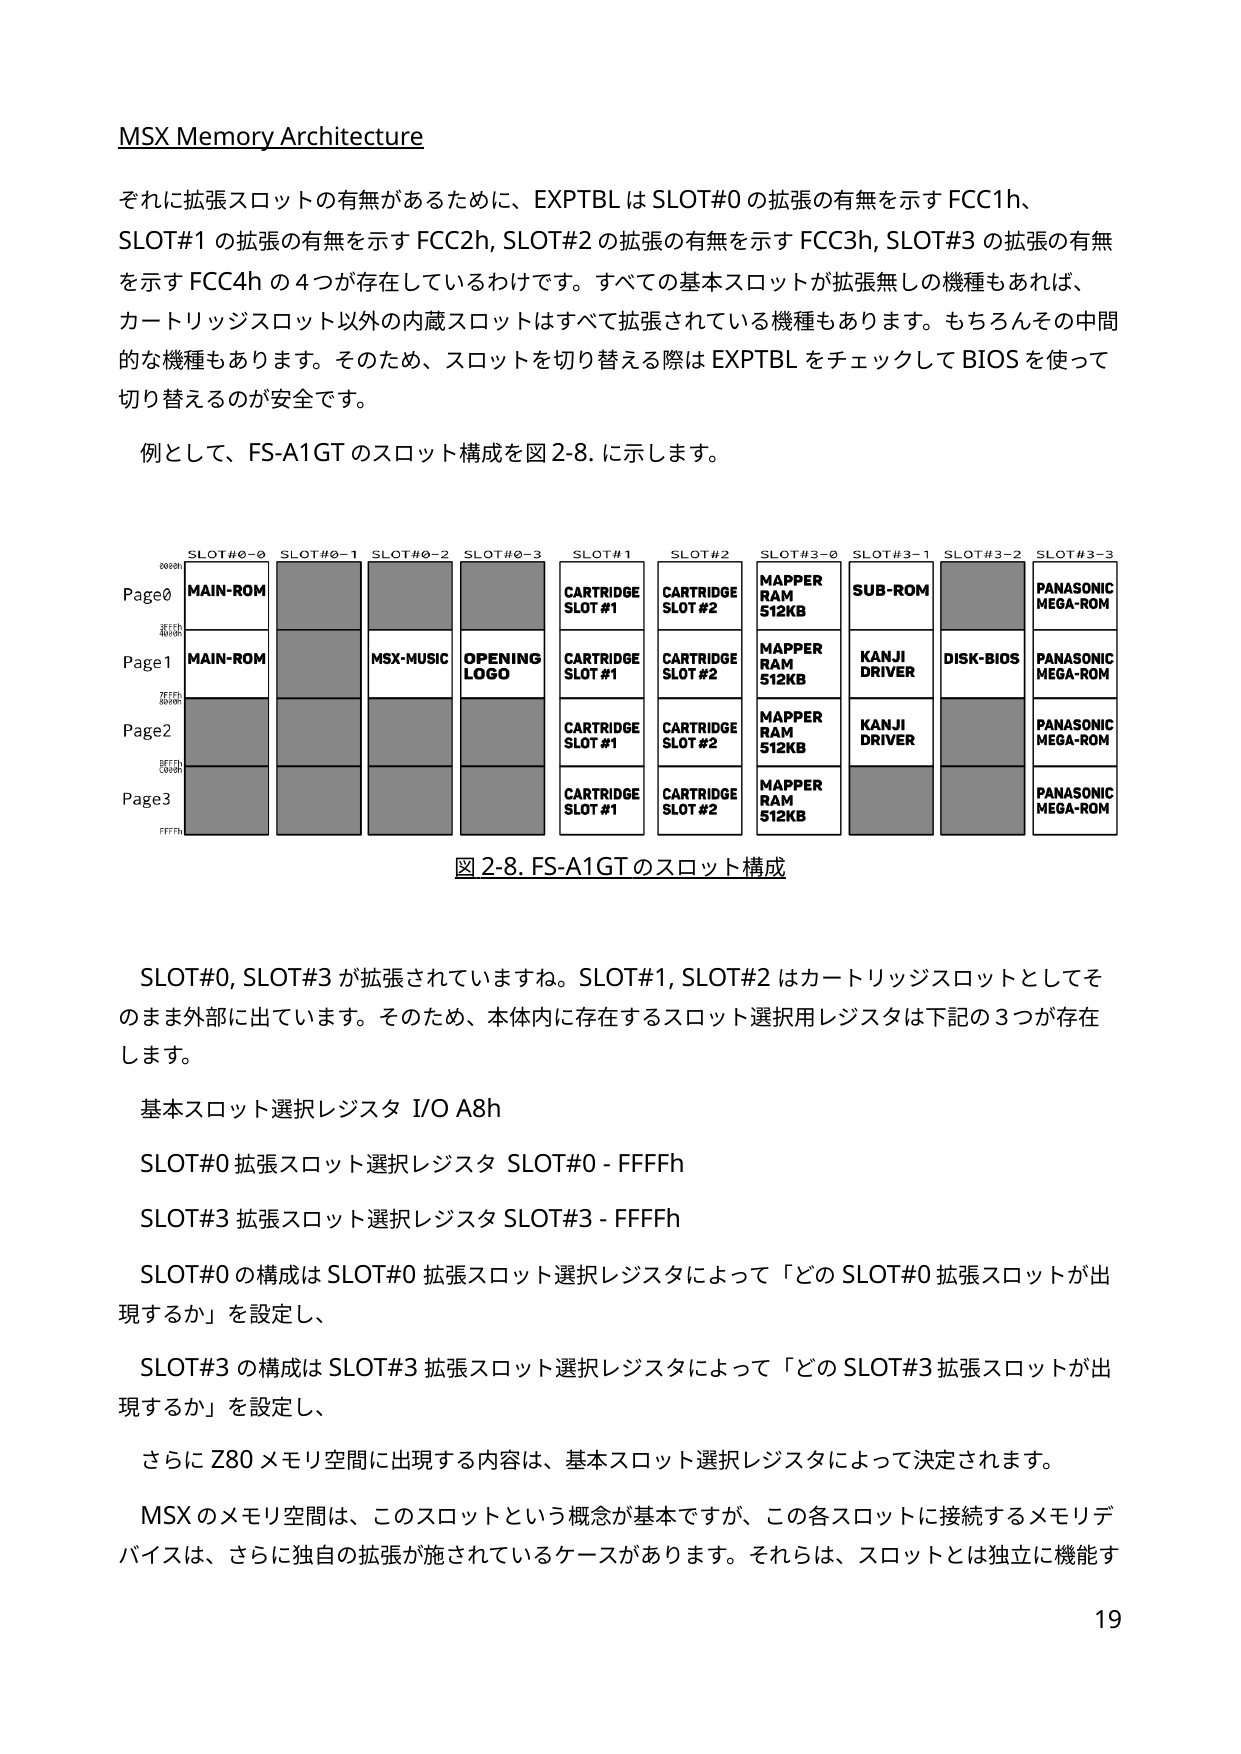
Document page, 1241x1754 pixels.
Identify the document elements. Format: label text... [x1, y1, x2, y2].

text 基本スロット選択レジスタ I/O A8h [118, 1090, 1122, 1124]
text SLOT#0, SLOT#3 が拡張されていますね。SLOT#1, SLOT#2 はカートリッジスロットとしてそのまま外部に出ています。そのため、本体内に存在するスロット選択用レジスタは下記の３つが存在します。 [118, 959, 1122, 1069]
text さらに Z80メモリ空間に出現する内容は、基本スロット選択レジスタによって決定されます。 [118, 1442, 1122, 1476]
text SLOT#0拡張スロット選択レジスタ SLOT#0 - FFFFh [118, 1146, 1122, 1180]
text 図2-8. FS-A1GTのスロット構成 [118, 842, 1122, 883]
text SLOT#0の構成は SLOT#0 拡張スロット選択レジスタによって「どの SLOT#0拡張スロットが出現するか」を設定し、 [118, 1256, 1122, 1328]
text MSXのメモリ空間は、このスロットという概念が基本ですが、この各スロットに接続するメモリデバイスは、さらに独自の拡張が施されているケースがあります。それらは、スロットとは独立に機能す [118, 1497, 1122, 1569]
text 例として、FS-A1GTのスロット構成を図2-8. に示します。 [118, 435, 1122, 469]
text SLOT#3 の構成は SLOT#3 拡張スロット選択レジスタによって「どの SLOT#3拡張スロットが出現するか」を設定し、 [118, 1349, 1122, 1421]
text SLOT#3 拡張スロット選択レジスタ SLOT#3 - FFFFh [118, 1201, 1122, 1235]
picture [118, 545, 1123, 842]
text ぞれに拡張スロットの有無があるために、EXPTBLは SLOT#0の拡張の有無を示すFCC1h、 SLOT#1 の拡張の有無を示す FCC2h, SLOT#2の拡張の有無を示す FCC3h, SLOT#3 の拡張の有無を示す FCC4h の４つが存在しているわけです。すべての基本スロットが拡張無しの機種もあれば、カートリッジスロット以外の内蔵スロットはすべて拡張されている機種もあります。もちろんその中間的な機種もあります。そのため、スロットを切り替える際は EXPTBL をチェックしてBIOSを使って切り替えるのが安全です。 [118, 182, 1122, 414]
